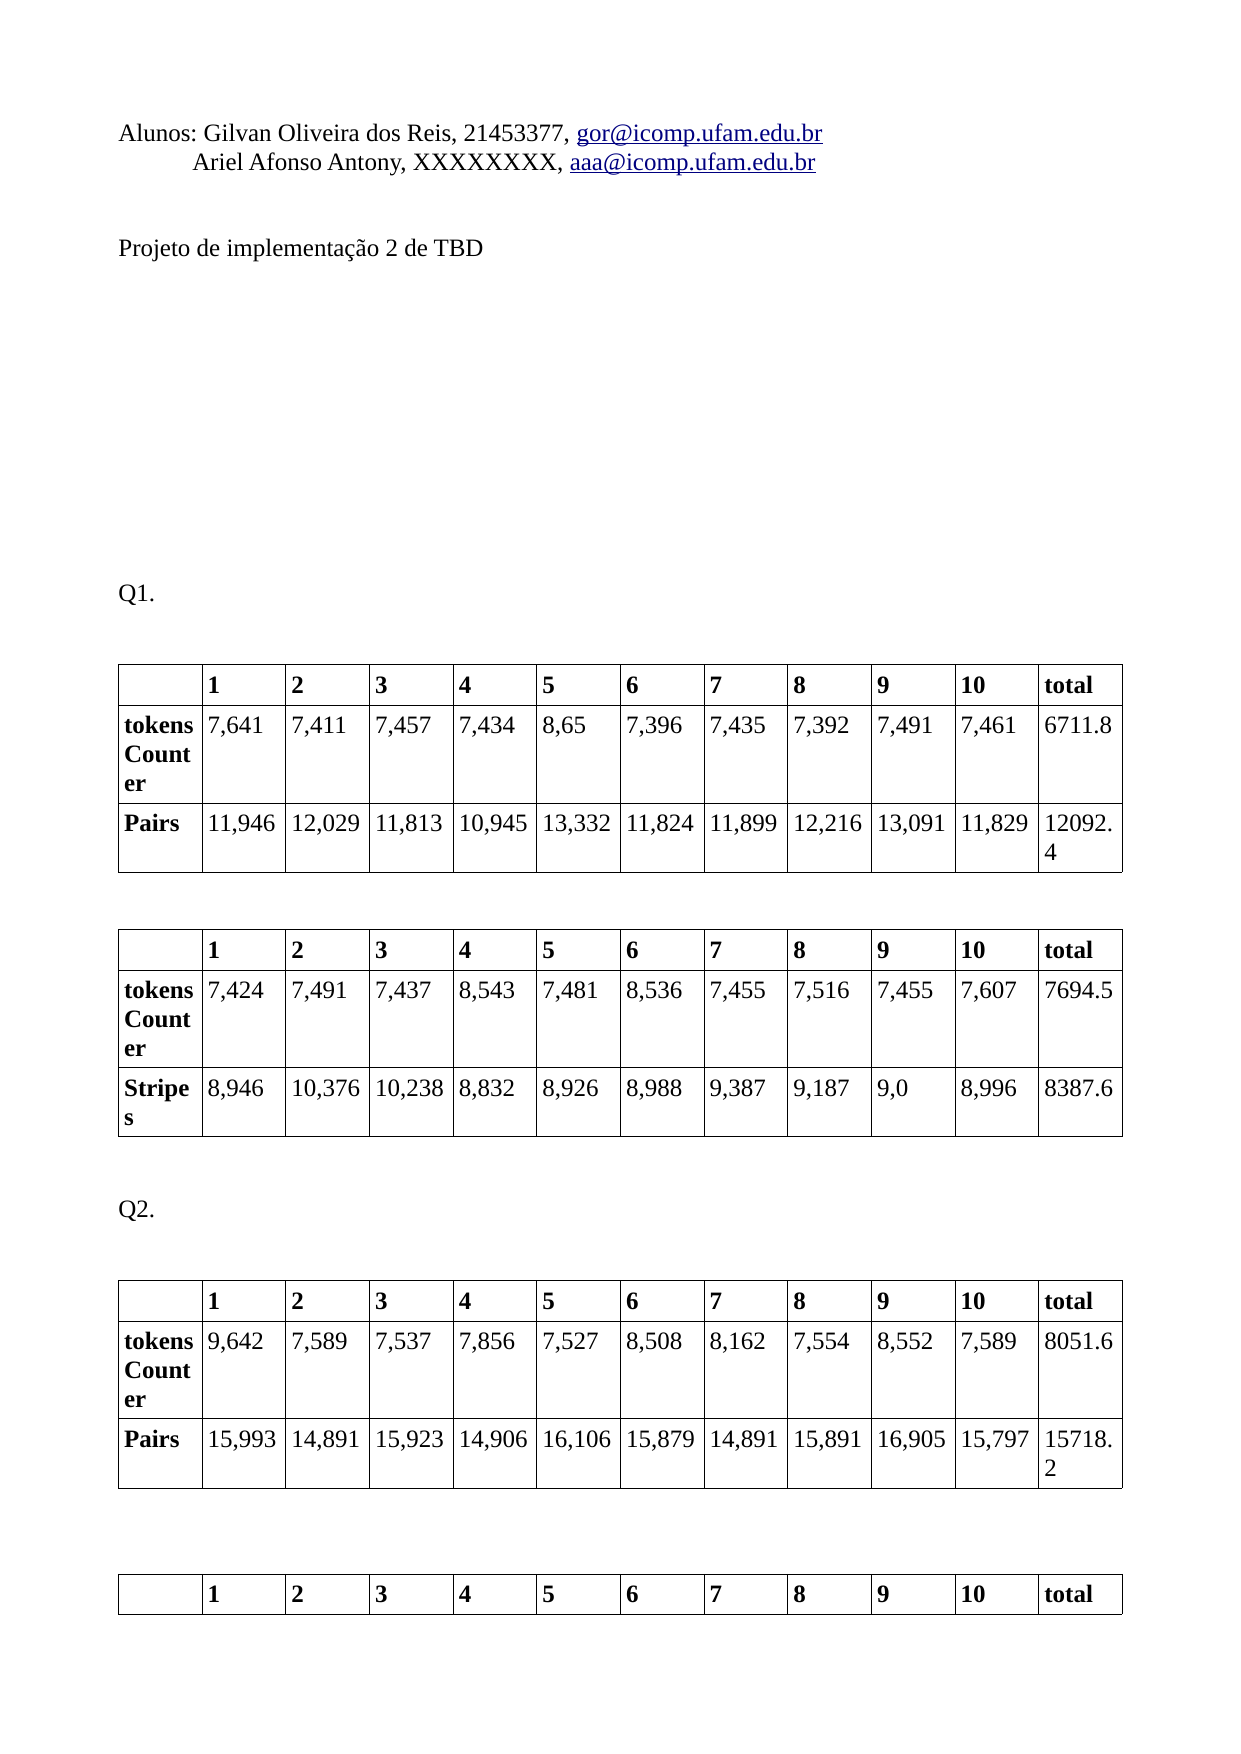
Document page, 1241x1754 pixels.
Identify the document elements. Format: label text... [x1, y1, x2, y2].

table_header [119, 1281, 202, 1321]
table_cell tokensCounter [119, 706, 202, 802]
table_cell 7,537 [370, 1322, 453, 1418]
table_cell 7,411 [286, 706, 369, 802]
table_cell 7,69 [1039, 971, 1122, 1067]
table_header 6 [621, 1281, 704, 1321]
text Alunos: Gilvan Oliveira dos Reis, 21453377, gor@icomp.ufam.edu.br [118, 118, 1122, 147]
table_header total [1039, 1575, 1122, 1614]
table_header 5 [537, 1575, 620, 1614]
table_cell 7,607 [956, 971, 1038, 1067]
table_cell 16,106 [537, 1419, 620, 1487]
table_header 1 [203, 1575, 285, 1614]
table_header 1 [203, 930, 285, 969]
table_cell 7,58 [1039, 706, 1122, 802]
table_header 8 [788, 930, 871, 969]
table_header 7 [705, 1281, 787, 1321]
table_header 3 [370, 1575, 453, 1614]
table_header 5 [537, 1281, 620, 1321]
table_cell 7,516 [788, 971, 871, 1067]
table_header 7 [705, 930, 787, 969]
table_cell 9,29 [1039, 1068, 1122, 1136]
table_cell 7,457 [370, 706, 453, 802]
table_cell 8,988 [621, 1068, 704, 1136]
table_cell 11,824 [621, 804, 704, 872]
table_cell 7,491 [286, 971, 369, 1067]
table_header 4 [454, 1281, 536, 1321]
table_header 2 [286, 1281, 369, 1321]
text Projeto de implementação 2 de TBD [118, 233, 1122, 262]
table_header 8 [788, 1575, 871, 1614]
table_header 10 [956, 1575, 1038, 1614]
table_cell 7,434 [454, 706, 536, 802]
table_header 4 [454, 665, 536, 705]
table_cell 10,376 [286, 1068, 369, 1136]
table_cell Stripes [119, 1068, 202, 1136]
table_header 10 [956, 665, 1038, 705]
table_header 4 [454, 930, 536, 969]
table_cell 13,332 [537, 804, 620, 872]
table_header 9 [872, 665, 955, 705]
table_cell 7,491 [872, 706, 955, 802]
table_header 9 [872, 1575, 955, 1614]
table_cell 10,238 [370, 1068, 453, 1136]
table_cell 7,437 [370, 971, 453, 1067]
table_header 9 [872, 930, 955, 969]
text Q2. [118, 1194, 1122, 1223]
table_cell 14,891 [286, 1419, 369, 1487]
text Ariel Afonso Antony, XXXXXXXX, aaa@icomp.ufam.edu.br [118, 147, 1122, 176]
table_header total [1039, 930, 1122, 969]
table_header 6 [621, 930, 704, 969]
table_cell 15,923 [370, 1419, 453, 1487]
table_cell Pairs [119, 804, 202, 872]
table_cell Pairs [119, 1419, 202, 1487]
table_cell 8,05 [1039, 1322, 1122, 1418]
table_header 4 [454, 1575, 536, 1614]
table_cell 7,461 [956, 706, 1038, 802]
table_header [119, 1575, 202, 1614]
table_cell 9,642 [203, 1322, 285, 1418]
table_header total [1039, 1281, 1122, 1321]
table_header 3 [370, 930, 453, 969]
table_header 3 [370, 665, 453, 705]
table_cell 15,891 [788, 1419, 871, 1487]
table_cell 15,879 [621, 1419, 704, 1487]
table_cell 7,424 [203, 971, 285, 1067]
table_header 7 [705, 1575, 787, 1614]
table_header 10 [956, 1281, 1038, 1321]
table_cell 12,029 [286, 804, 369, 872]
table_cell 8,162 [705, 1322, 787, 1418]
table_header 6 [621, 665, 704, 705]
table_cell 7,589 [956, 1322, 1038, 1418]
table_header 2 [286, 665, 369, 705]
table_header [119, 930, 202, 969]
table_cell 10,945 [454, 804, 536, 872]
table_cell 8,65 [537, 706, 620, 802]
table_header 1 [203, 1281, 285, 1321]
table_cell 8,832 [454, 1068, 536, 1136]
table_header 5 [537, 665, 620, 705]
table_cell 7,435 [705, 706, 787, 802]
table_cell 7,392 [788, 706, 871, 802]
table_cell 14,906 [454, 1419, 536, 1487]
table_cell 9,0 [872, 1068, 955, 1136]
table_cell 7,455 [872, 971, 955, 1067]
table_header 10 [956, 930, 1038, 969]
table_cell 14,891 [705, 1419, 787, 1487]
table_cell 12,216 [788, 804, 871, 872]
table_header [119, 665, 202, 705]
table_header 2 [286, 930, 369, 969]
table_cell 8,543 [454, 971, 536, 1067]
table_cell 13,091 [872, 804, 955, 872]
table_cell 15,72 [1039, 1419, 1122, 1487]
table_cell 11,829 [956, 804, 1038, 872]
table_cell 7,396 [621, 706, 704, 802]
table_cell tokensCounter [119, 1322, 202, 1418]
table_cell 8,946 [203, 1068, 285, 1136]
table_cell 9,387 [705, 1068, 787, 1136]
table_cell 11,946 [203, 804, 285, 872]
table_cell 7,481 [537, 971, 620, 1067]
table_header 9 [872, 1281, 955, 1321]
table_cell 8,552 [872, 1322, 955, 1418]
table_cell 11,899 [705, 804, 787, 872]
table_cell 7,455 [705, 971, 787, 1067]
table_cell 7,527 [537, 1322, 620, 1418]
table_header total [1039, 665, 1122, 705]
table_header 6 [621, 1575, 704, 1614]
table_cell 11,813 [370, 804, 453, 872]
table_cell 15,993 [203, 1419, 285, 1487]
table_cell 7,554 [788, 1322, 871, 1418]
table_header 2 [286, 1575, 369, 1614]
table_cell 8,996 [956, 1068, 1038, 1136]
table_header 5 [537, 930, 620, 969]
table_cell 7,589 [286, 1322, 369, 1418]
table_cell 7,856 [454, 1322, 536, 1418]
text Q1. [118, 578, 1122, 607]
table_cell 8,508 [621, 1322, 704, 1418]
table_header 8 [788, 665, 871, 705]
table_header 1 [203, 665, 285, 705]
table_header 8 [788, 1281, 871, 1321]
table_header 3 [370, 1281, 453, 1321]
table_cell 16,905 [872, 1419, 955, 1487]
table_cell 8,536 [621, 971, 704, 1067]
table_cell 9,187 [788, 1068, 871, 1136]
table_cell tokensCounter [119, 971, 202, 1067]
table_cell 7,641 [203, 706, 285, 802]
table_header 7 [705, 665, 787, 705]
table_cell 15,797 [956, 1419, 1038, 1487]
table_cell 12,09 [1039, 804, 1122, 872]
table_cell 8,926 [537, 1068, 620, 1136]
